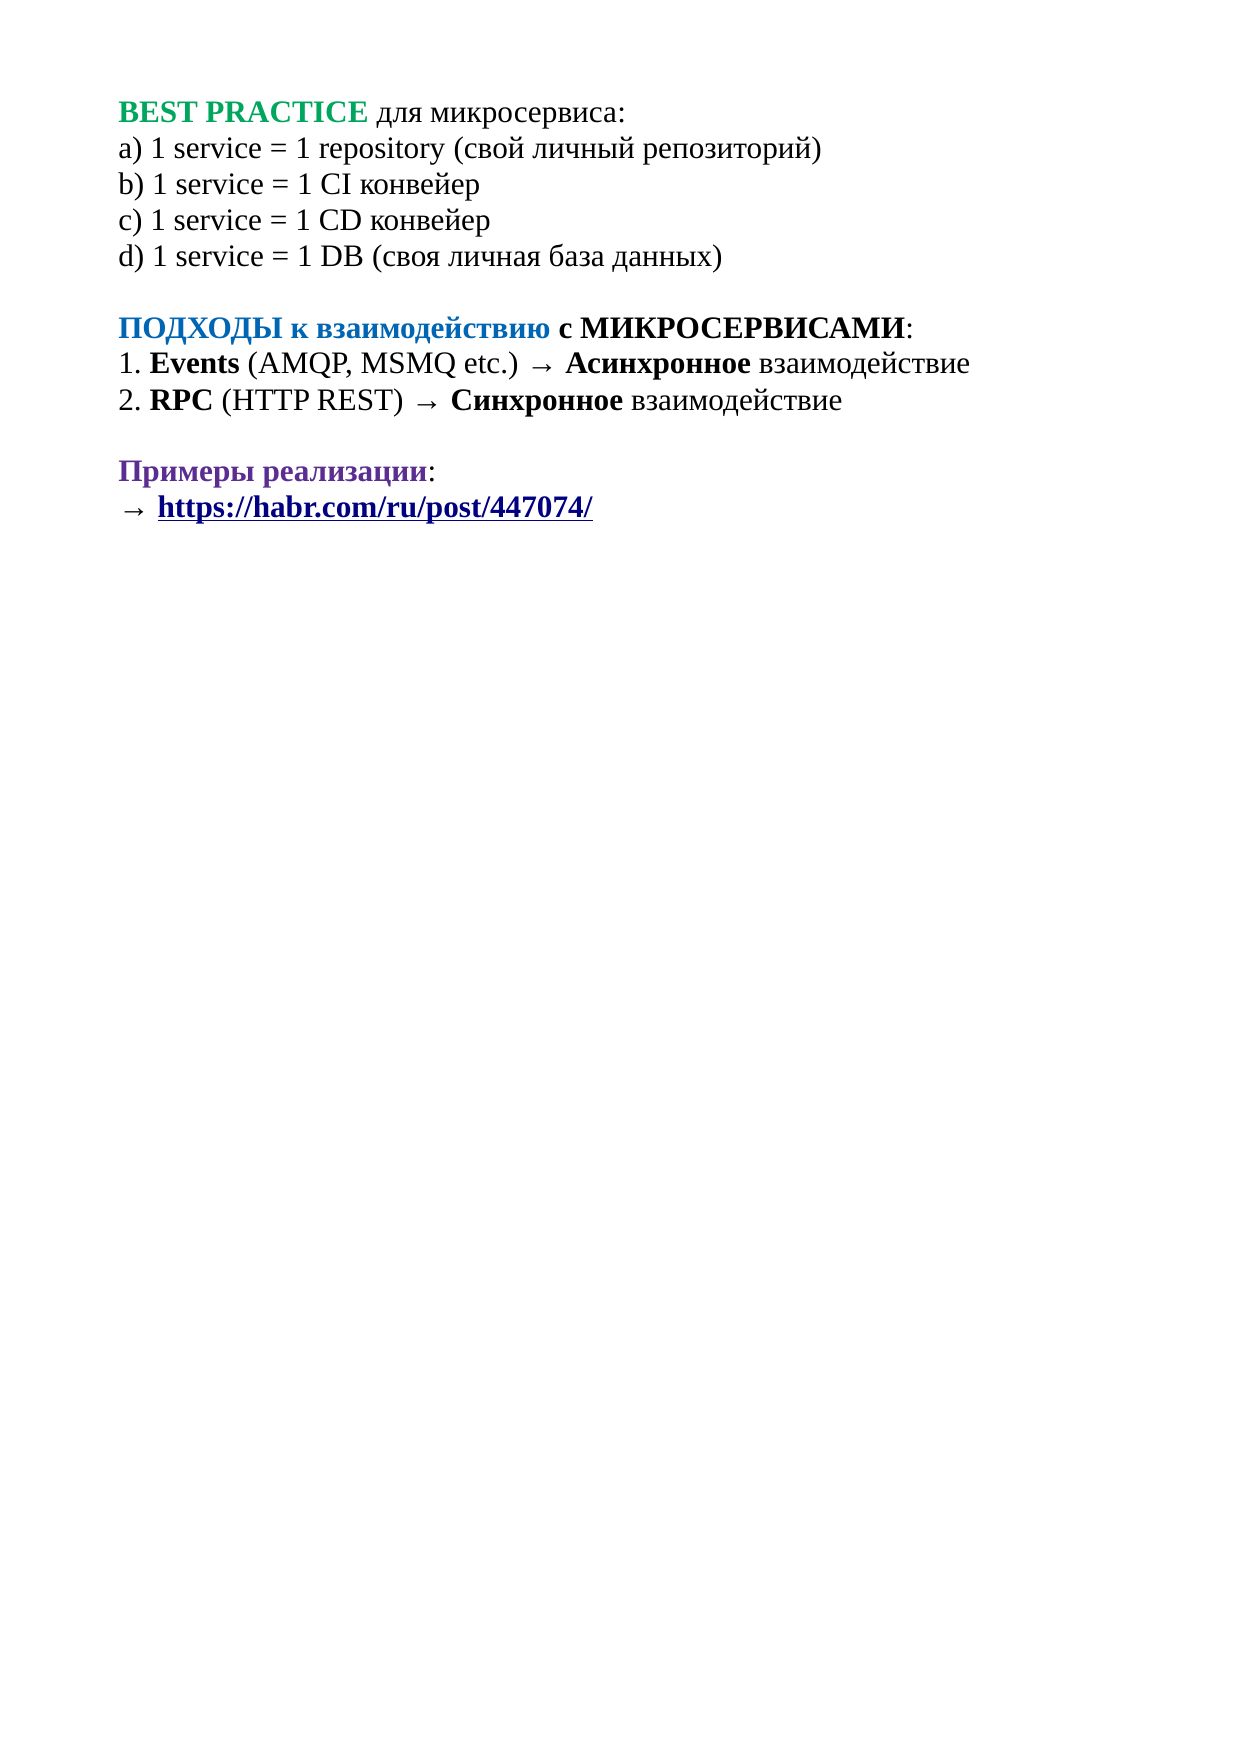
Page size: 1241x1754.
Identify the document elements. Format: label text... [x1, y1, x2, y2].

text c) 1 service = 1 CD конвейер [118, 201, 1122, 237]
text b) 1 service = 1 CI конвейер [118, 165, 1122, 201]
text 2. RPC (HTTP REST) → Синхронное взаимодействие [118, 381, 1122, 417]
text d) 1 service = 1 DB (своя личная база данных) [118, 237, 1122, 273]
text Примеры реализации: → https://habr.com/ru/post/447074/ [118, 453, 1122, 524]
text 1. Events (AMQP, MSMQ etc.) → Асинхронное взаимодействие [118, 345, 1122, 381]
text BEST PRACTICE для микросервиса: [118, 93, 1122, 129]
text a) 1 service = 1 repository (свой личный репозиторий) [118, 129, 1122, 165]
text ПОДХОДЫ к взаимодействию с МИКРОСЕРВИСАМИ: [118, 309, 1122, 345]
